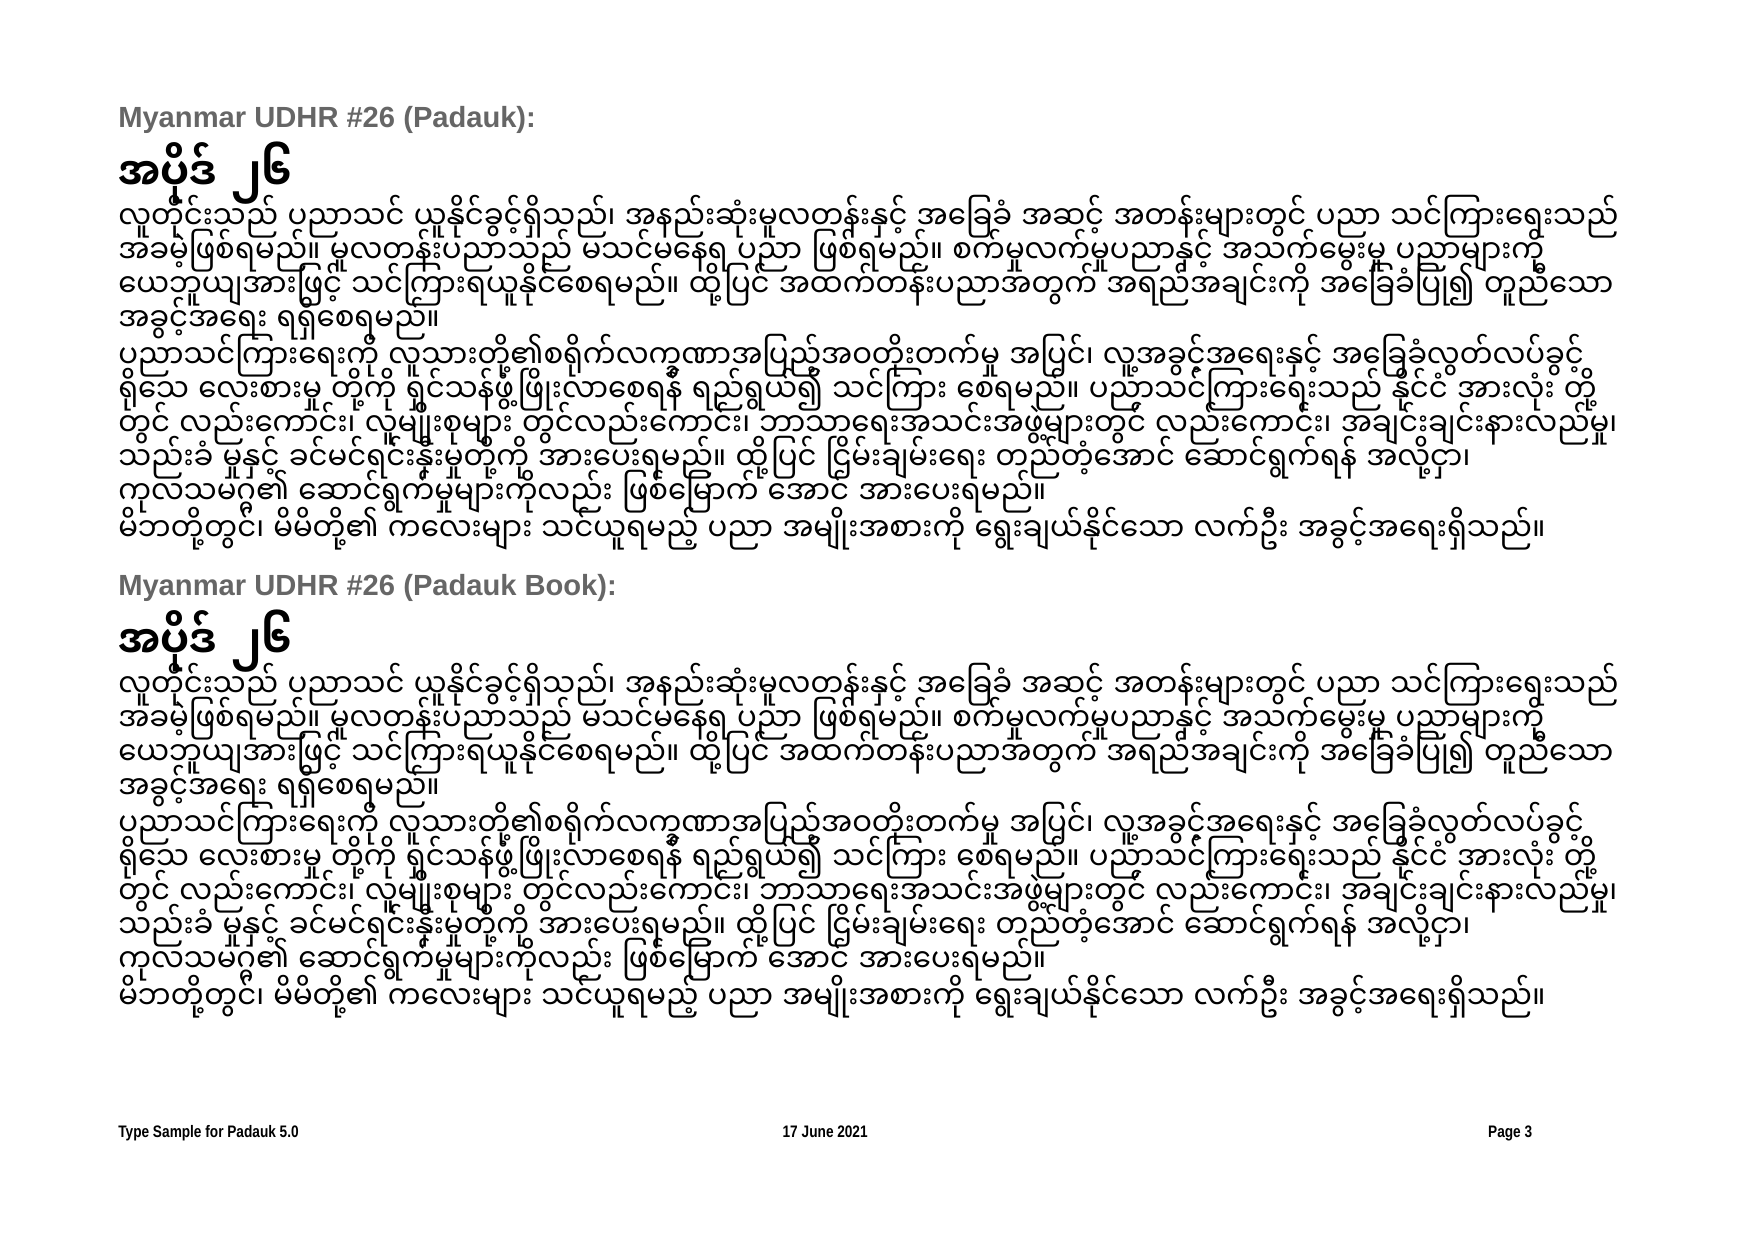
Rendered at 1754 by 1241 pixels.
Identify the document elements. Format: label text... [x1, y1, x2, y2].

text ပညာသင်ကြားရေးကို လူသားတို့၏စရိုက်လက္ခဏာအပြည့်အဝတိုးတက်မှု အပြင်၊ လူ့အခွင့်အရေးနှင့် အခြေခံလွတ်လပ်ခွင့် ရိုသေ လေးစားမှု တို့ကို ရှင်သန်ဖွံ့ဖြိုးလာစေရန် ရည်ရွယ်၍ သင်ကြား စေရမည်။ ပညာသင်ကြားရေးသည် နိုင်ငံ အားလုံး တို့တွင် လည်းကောင်း၊ လူမျိုးစုများ တွင်လည်းကောင်း၊ ဘာသာရေးအသင်းအဖွဲ့များတွင် လည်းကောင်း၊ အချင်းချင်းနားလည်မှု၊ သည်းခံ မှုနှင့် ခင်မင်ရင်းနှီးမှုတို့ကို အားပေးရမည်။ ထို့ပြင် ငြိမ်းချမ်းရေး တည်တံ့အောင် ဆောင်ရွက်ရန် အလို့ငှာ၊ ကုလသမဂ္ဂ၏ ဆောင်ရွက်မှုများကိုလည်း ဖြစ်မြောက် အောင် အားပေးရမည်။ [118, 336, 1635, 506]
text အပိုဒ် ၂၆ [118, 146, 1635, 194]
subtitle Myanmar UDHR #26 (Padauk Book): [118, 568, 1635, 602]
text လူတိုင်းသည် ပညာသင် ယူနိုင်ခွင့်ရှိသည်၊ အနည်းဆုံးမူလတန်းနှင့် အခြေခံ အဆင့် အတန်းများတွင် ပညာ သင်ကြားရေးသည် အခမဲ့ဖြစ်ရမည်။ မူလတန်းပညာသည် မသင်မနေရ ပညာ ဖြစ်ရမည်။ စက်မှုလက်မှုပညာနှင့် အသက်မွေးမှု ပညာများကို ယေဘူယျအားဖြင့် သင်ကြားရယူနိုင်စေရမည်။ ထို့ပြင် အထက်တန်းပညာအတွက် အရည်အချင်းကို အခြေခံပြု၍ တူညီသော အခွင့်အရေး ရရှိစေရမည်။ [118, 666, 1635, 802]
text လူတိုင်းသည် ပညာသင် ယူနိုင်ခွင့်ရှိသည်၊ အနည်းဆုံးမူလတန်းနှင့် အခြေခံ အဆင့် အတန်းများတွင် ပညာ သင်ကြားရေးသည် အခမဲ့ဖြစ်ရမည်။ မူလတန်းပညာသည် မသင်မနေရ ပညာ ဖြစ်ရမည်။ စက်မှုလက်မှုပညာနှင့် အသက်မွေးမှု ပညာများကို ယေဘူယျအားဖြင့် သင်ကြားရယူနိုင်စေရမည်။ ထို့ပြင် အထက်တန်းပညာအတွက် အရည်အချင်းကို အခြေခံပြု၍ တူညီသော အခွင့်အရေး ရရှိစေရမည်။ [118, 198, 1635, 333]
subtitle Myanmar UDHR #26 (Padauk): [118, 100, 1635, 133]
text အပိုဒ် ၂၆ [118, 614, 1635, 663]
text မိဘတို့တွင်၊ မိမိတို့၏ ကလေးများ သင်ယူရမည့် ပညာ အမျိုးအစားကို ရွေးချယ်နိုင်သော လက်ဦး အခွင့်အရေးရှိသည်။ [118, 509, 1635, 543]
text ပညာသင်ကြားရေးကို လူသားတို့၏စရိုက်လက္ခဏာအပြည့်အဝတိုးတက်မှု အပြင်၊ လူ့အခွင့်အရေးနှင့် အခြေခံလွတ်လပ်ခွင့် ရိုသေ လေးစားမှု တို့ကို ရှင်သန်ဖွံ့ဖြိုးလာစေရန် ရည်ရွယ်၍ သင်ကြား စေရမည်။ ပညာသင်ကြားရေးသည် နိုင်ငံ အားလုံး တို့တွင် လည်းကောင်း၊ လူမျိုးစုများ တွင်လည်းကောင်း၊ ဘာသာရေးအသင်းအဖွဲ့များတွင် လည်းကောင်း၊ အချင်းချင်းနားလည်မှု၊ သည်းခံ မှုနှင့် ခင်မင်ရင်းနှီးမှုတို့ကို အားပေးရမည်။ ထို့ပြင် ငြိမ်းချမ်းရေး တည်တံ့အောင် ဆောင်ရွက်ရန် အလို့ငှာ၊ ကုလသမဂ္ဂ၏ ဆောင်ရွက်မှုများကိုလည်း ဖြစ်မြောက် အောင် အားပေးရမည်။ [118, 805, 1635, 974]
text မိဘတို့တွင်၊ မိမိတို့၏ ကလေးများ သင်ယူရမည့် ပညာ အမျိုးအစားကို ရွေးချယ်နိုင်သော လက်ဦး အခွင့်အရေးရှိသည်။ [118, 977, 1635, 1011]
